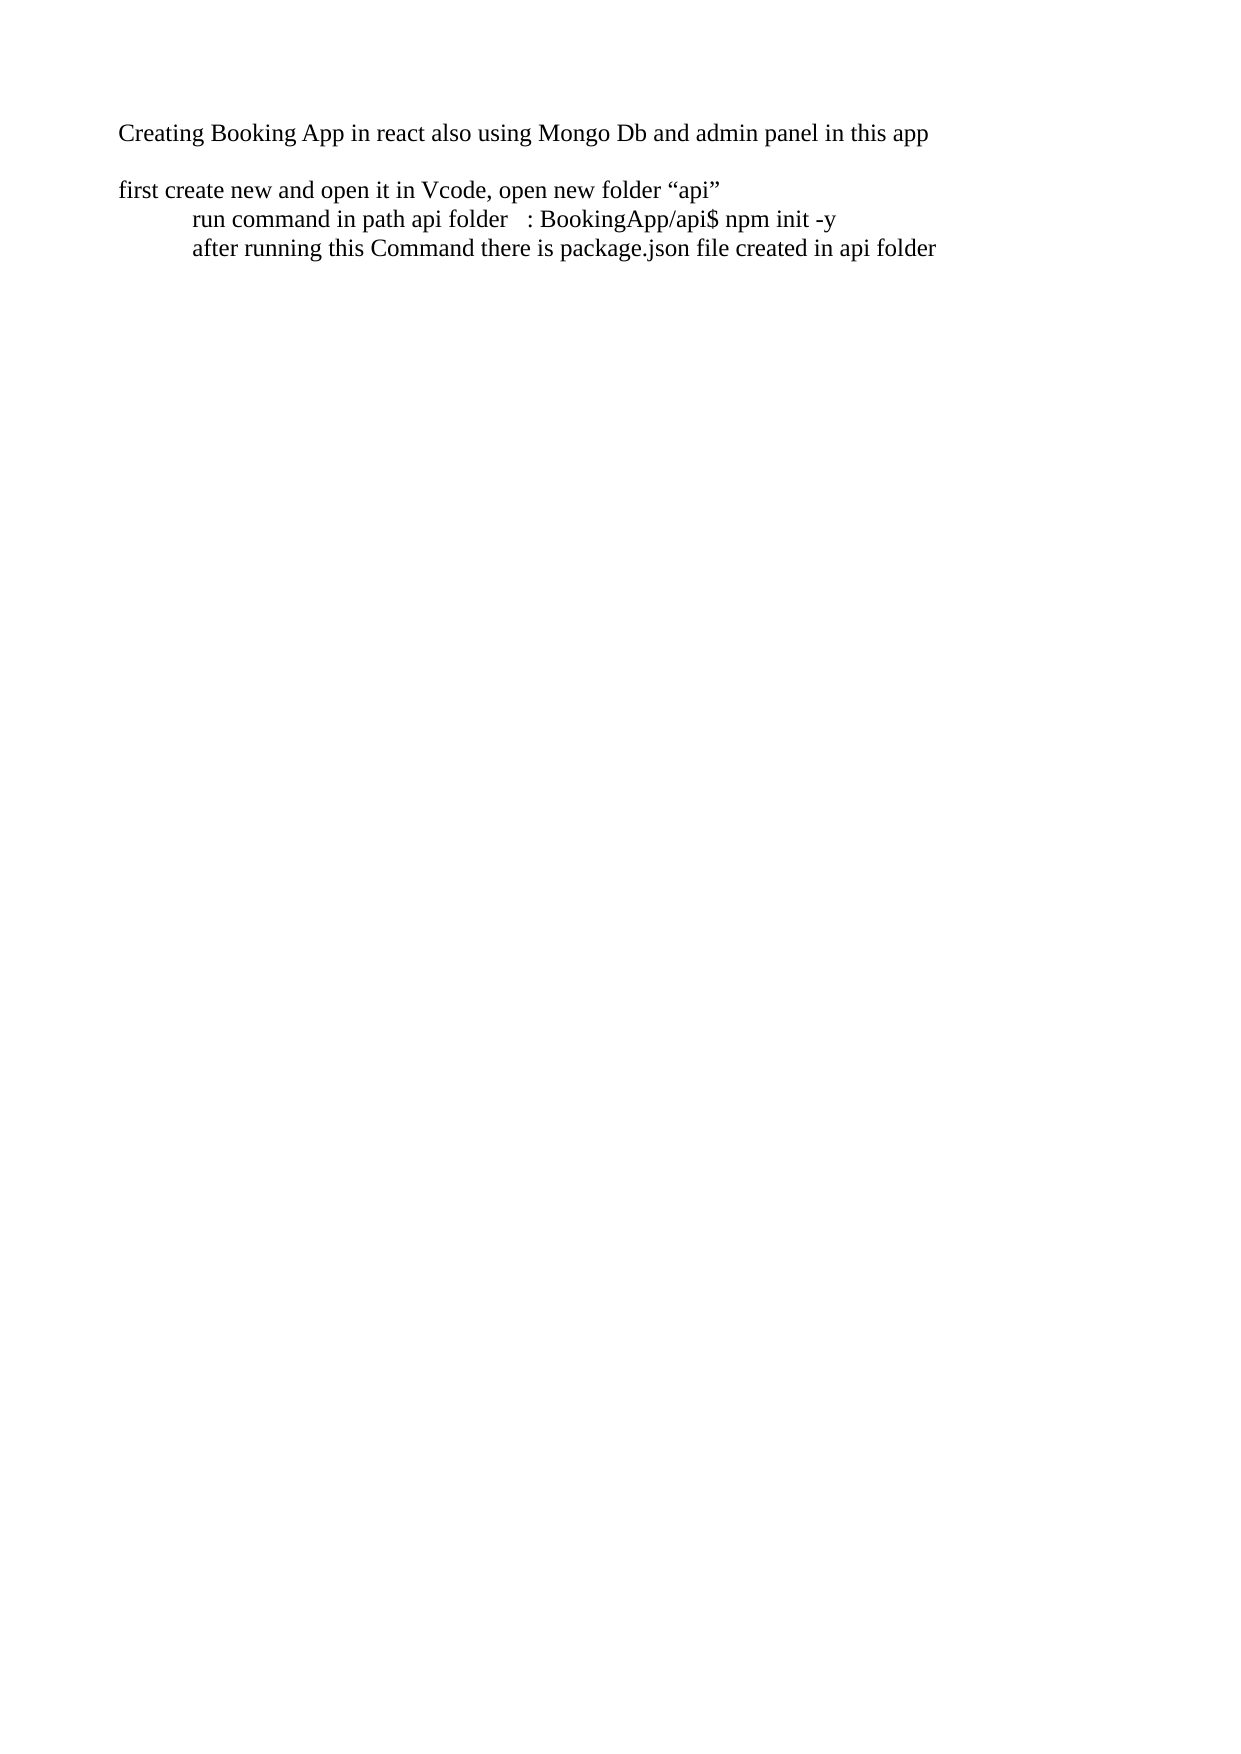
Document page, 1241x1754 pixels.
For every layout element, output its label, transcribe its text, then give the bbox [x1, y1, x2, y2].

text Creating Booking App in react also using Mongo Db and admin panel in this app [118, 118, 1122, 147]
text after running this Command there is package.json file created in api folder [118, 233, 1122, 262]
text first create new and open it in Vcode, open new folder “api” [118, 176, 1122, 204]
text run command in path api folder : BookingApp/api$ npm init -y [118, 204, 1122, 233]
